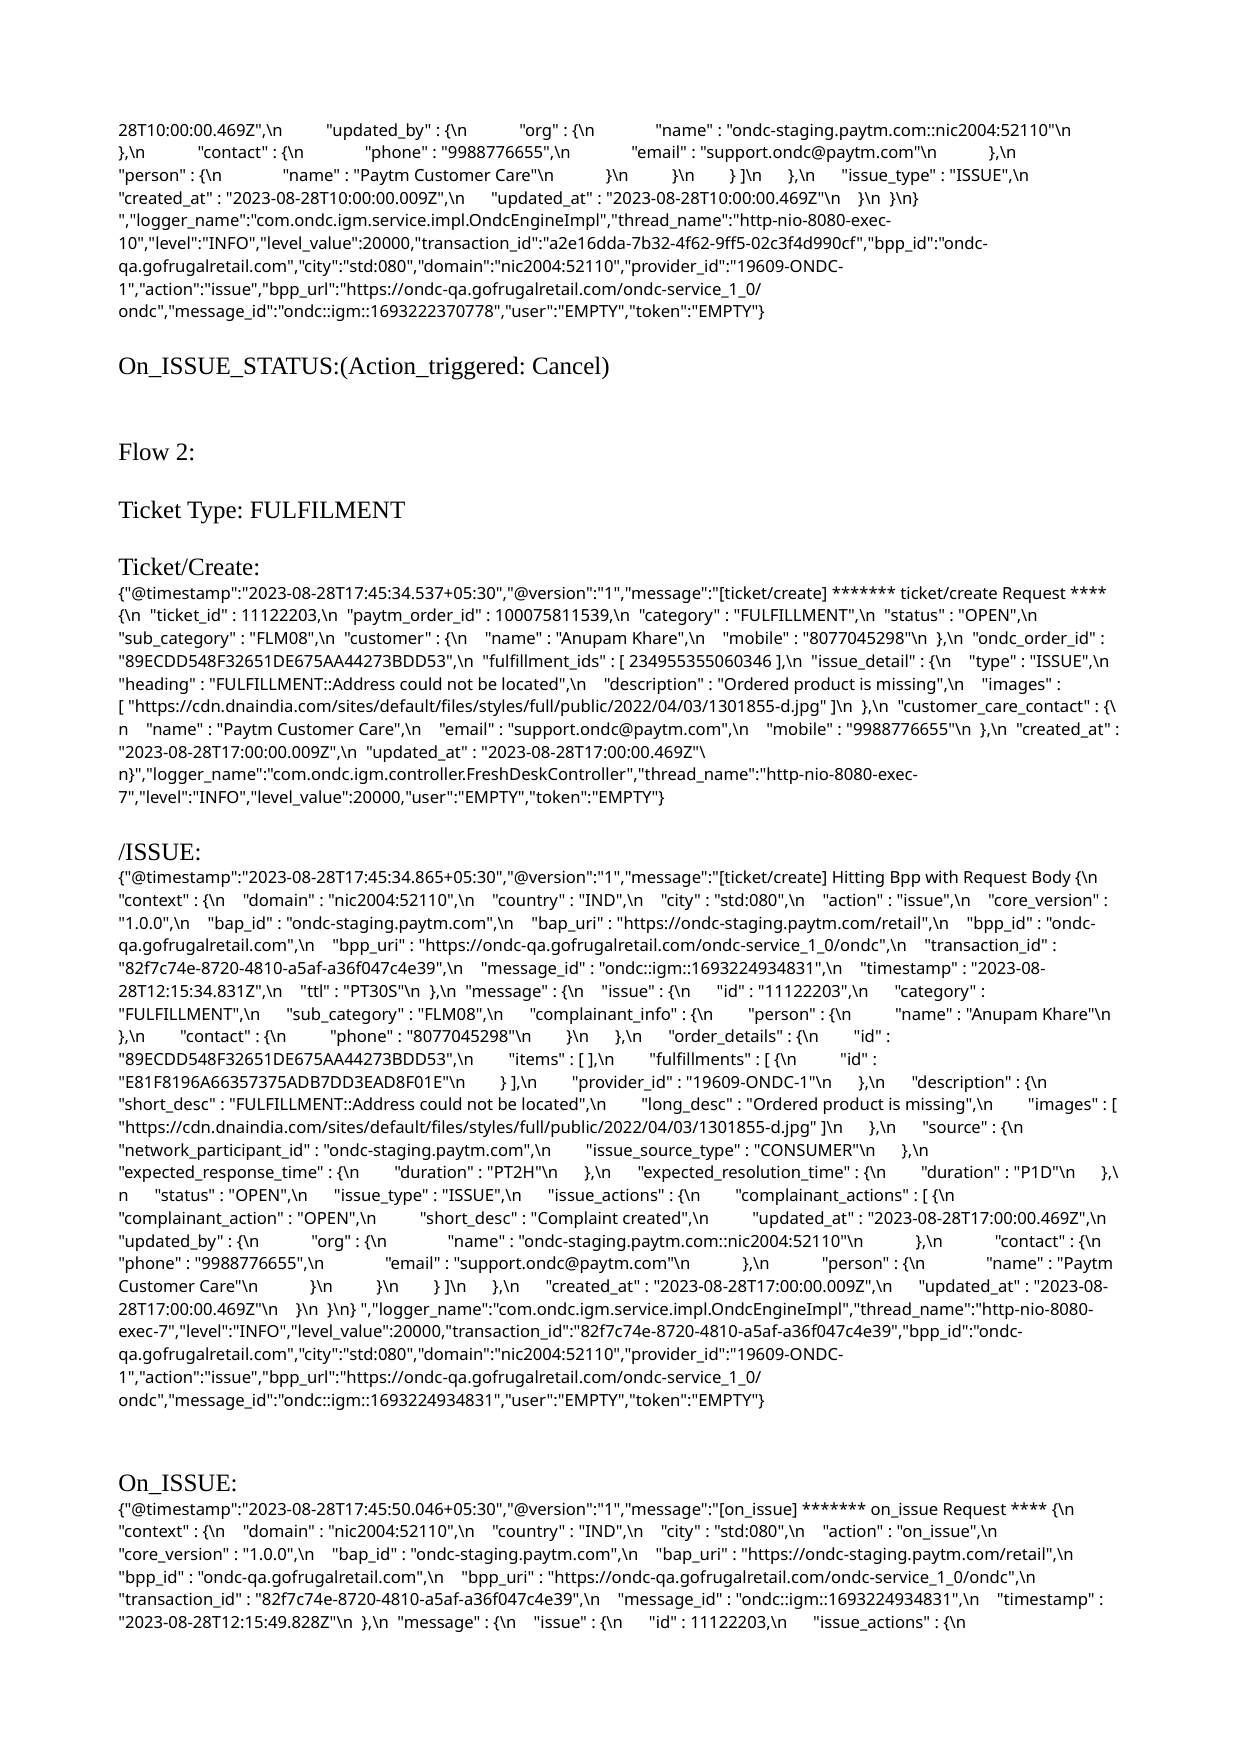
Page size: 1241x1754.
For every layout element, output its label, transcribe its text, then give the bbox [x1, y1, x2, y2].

text {"@timestamp":"2023-08-28T17:45:34.537+05:30","@version":"1","message":"[ticket/create] ******* ticket/create Request **** {\n "ticket_id" : 11122203,\n "paytm_order_id" : 100075811539,\n "category" : "FULFILLMENT",\n "status" : "OPEN",\n "sub_category" : "FLM08",\n "customer" : {\n "name" : "Anupam Khare",\n "mobile" : "8077045298"\n },\n "ondc_order_id" : "89ECDD548F32651DE675AA44273BDD53",\n "fulfillment_ids" : [ 234955355060346 ],\n "issue_detail" : {\n "type" : "ISSUE",\n "heading" : "FULFILLMENT::Address could not be located",\n "description" : "Ordered product is missing",\n "images" : [ "https://cdn.dnaindia.com/sites/default/files/styles/full/public/2022/04/03/1301855-d.jpg" ]\n },\n "customer_care_contact" : {\n "name" : "Paytm Customer Care",\n "email" : "support.ondc@paytm.com",\n "mobile" : "9988776655"\n },\n "created_at" : "2023-08-28T17:00:00.009Z",\n "updated_at" : "2023-08-28T17:00:00.469Z"\n}","logger_name":"com.ondc.igm.controller.FreshDeskController","thread_name":"http-nio-8080-exec-7","level":"INFO","level_value":20000,"user":"EMPTY","token":"EMPTY"} [118, 581, 1122, 808]
text /ISSUE: [118, 837, 1122, 866]
text 28T10:00:00.469Z",\n "updated_by" : {\n "org" : {\n "name" : "ondc-staging.paytm.com::nic2004:52110"\n },\n "contact" : {\n "phone" : "9988776655",\n "email" : "support.ondc@paytm.com"\n },\n "person" : {\n "name" : "Paytm Customer Care"\n }\n }\n } ]\n },\n "issue_type" : "ISSUE",\n "created_at" : "2023-08-28T10:00:00.009Z",\n "updated_at" : "2023-08-28T10:00:00.469Z"\n }\n }\n} ","logger_name":"com.ondc.igm.service.impl.OndcEngineImpl","thread_name":"http-nio-8080-exec-10","level":"INFO","level_value":20000,"transaction_id":"a2e16dda-7b32-4f62-9ff5-02c3f4d990cf","bpp_id":"ondc-qa.gofrugalretail.com","city":"std:080","domain":"nic2004:52110","provider_id":"19609-ONDC-1","action":"issue","bpp_url":"https://ondc-qa.gofrugalretail.com/ondc-service_1_0/ondc","message_id":"ondc::igm::1693222370778","user":"EMPTY","token":"EMPTY"} [118, 118, 1122, 322]
text {"@timestamp":"2023-08-28T17:45:50.046+05:30","@version":"1","message":"[on_issue] ******* on_issue Request **** {\n "context" : {\n "domain" : "nic2004:52110",\n "country" : "IND",\n "city" : "std:080",\n "action" : "on_issue",\n "core_version" : "1.0.0",\n "bap_id" : "ondc-staging.paytm.com",\n "bap_uri" : "https://ondc-staging.paytm.com/retail",\n "bpp_id" : "ondc-qa.gofrugalretail.com",\n "bpp_uri" : "https://ondc-qa.gofrugalretail.com/ondc-service_1_0/ondc",\n "transaction_id" : "82f7c74e-8720-4810-a5af-a36f047c4e39",\n "message_id" : "ondc::igm::1693224934831",\n "timestamp" : "2023-08-28T12:15:49.828Z"\n },\n "message" : {\n "issue" : {\n "id" : 11122203,\n "issue_actions" : {\n [118, 1497, 1122, 1633]
text Flow 2: [118, 437, 1122, 466]
text {"@timestamp":"2023-08-28T17:45:34.865+05:30","@version":"1","message":"[ticket/create] Hitting Bpp with Request Body {\n "context" : {\n "domain" : "nic2004:52110",\n "country" : "IND",\n "city" : "std:080",\n "action" : "issue",\n "core_version" : "1.0.0",\n "bap_id" : "ondc-staging.paytm.com",\n "bap_uri" : "https://ondc-staging.paytm.com/retail",\n "bpp_id" : "ondc-qa.gofrugalretail.com",\n "bpp_uri" : "https://ondc-qa.gofrugalretail.com/ondc-service_1_0/ondc",\n "transaction_id" : "82f7c74e-8720-4810-a5af-a36f047c4e39",\n "message_id" : "ondc::igm::1693224934831",\n "timestamp" : "2023-08-28T12:15:34.831Z",\n "ttl" : "PT30S"\n },\n "message" : {\n "issue" : {\n "id" : "11122203",\n "category" : "FULFILLMENT",\n "sub_category" : "FLM08",\n "complainant_info" : {\n "person" : {\n "name" : "Anupam Khare"\n },\n "contact" : {\n "phone" : "8077045298"\n }\n },\n "order_details" : {\n "id" : "89ECDD548F32651DE675AA44273BDD53",\n "items" : [ ],\n "fulfillments" : [ {\n "id" : "E81F8196A66357375ADB7DD3EAD8F01E"\n } ],\n "provider_id" : "19609-ONDC-1"\n },\n "description" : {\n "short_desc" : "FULFILLMENT::Address could not be located",\n "long_desc" : "Ordered product is missing",\n "images" : [ "https://cdn.dnaindia.com/sites/default/files/styles/full/public/2022/04/03/1301855-d.jpg" ]\n },\n "source" : {\n "network_participant_id" : "ondc-staging.paytm.com",\n "issue_source_type" : "CONSUMER"\n },\n "expected_response_time" : {\n "duration" : "PT2H"\n },\n "expected_resolution_time" : {\n "duration" : "P1D"\n },\n "status" : "OPEN",\n "issue_type" : "ISSUE",\n "issue_actions" : {\n "complainant_actions" : [ {\n "complainant_action" : "OPEN",\n "short_desc" : "Complaint created",\n "updated_at" : "2023-08-28T17:00:00.469Z",\n "updated_by" : {\n "org" : {\n "name" : "ondc-staging.paytm.com::nic2004:52110"\n },\n "contact" : {\n "phone" : "9988776655",\n "email" : "support.ondc@paytm.com"\n },\n "person" : {\n "name" : "Paytm Customer Care"\n }\n }\n } ]\n },\n "created_at" : "2023-08-28T17:00:00.009Z",\n "updated_at" : "2023-08-28T17:00:00.469Z"\n }\n }\n} ","logger_name":"com.ondc.igm.service.impl.OndcEngineImpl","thread_name":"http-nio-8080-exec-7","level":"INFO","level_value":20000,"transaction_id":"82f7c74e-8720-4810-a5af-a36f047c4e39","bpp_id":"ondc-qa.gofrugalretail.com","city":"std:080","domain":"nic2004:52110","provider_id":"19609-ONDC-1","action":"issue","bpp_url":"https://ondc-qa.gofrugalretail.com/ondc-service_1_0/ondc","message_id":"ondc::igm::1693224934831","user":"EMPTY","token":"EMPTY"} [118, 866, 1122, 1411]
text On_ISSUE: [118, 1468, 1122, 1497]
text Ticket Type: FULFILMENT [118, 495, 1122, 524]
text Ticket/Create: [118, 552, 1122, 581]
text On_ISSUE_STATUS:(Action_triggered: Cancel) [118, 351, 1122, 380]
